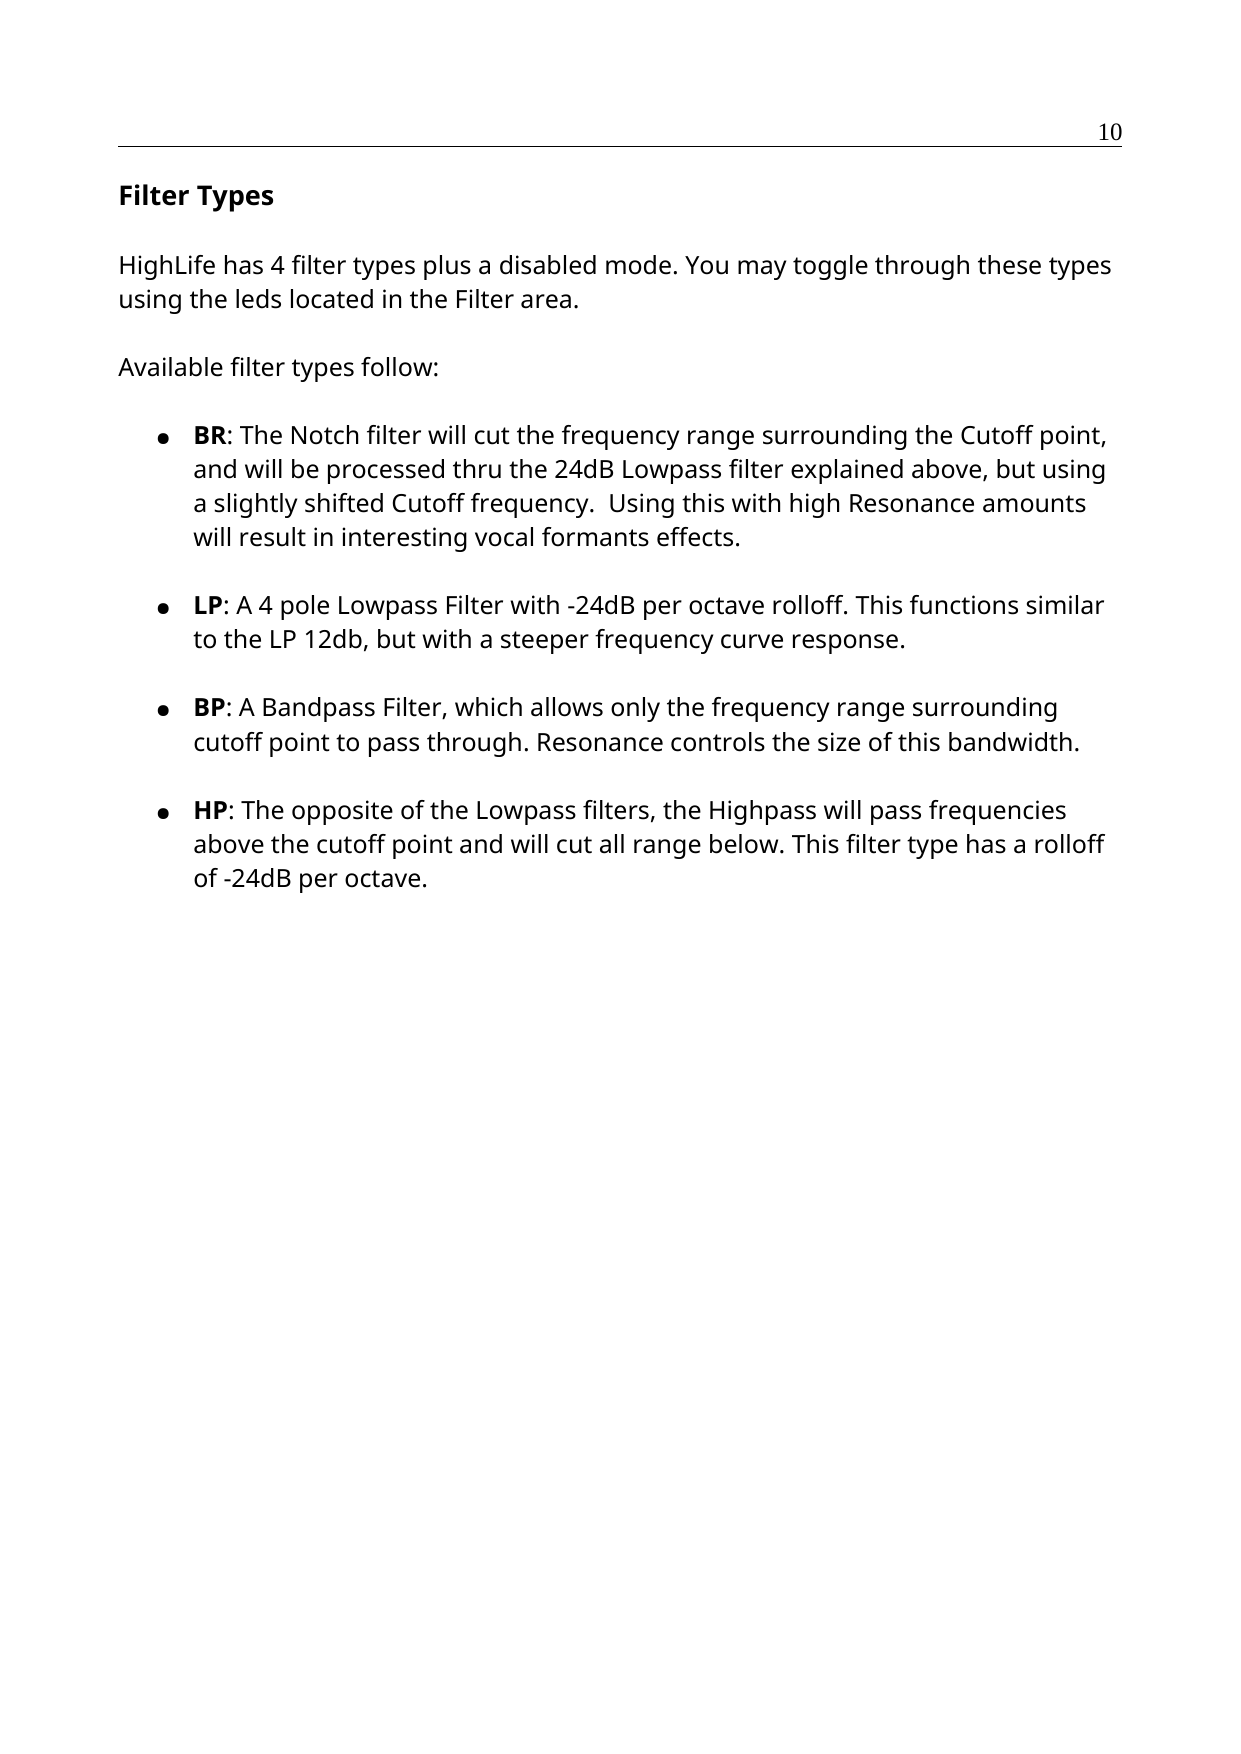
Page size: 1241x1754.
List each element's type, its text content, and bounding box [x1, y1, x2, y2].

text Filter Types [118, 176, 1122, 213]
list LP: A 4 pole Lowpass Filter with -24dB per octave rolloff. This functions similar to the LP 12db, but with a steeper frequency curve response. [156, 588, 1122, 656]
text Available filter types follow: [118, 349, 1122, 383]
text HighLife has 4 filter types plus a disabled mode. You may toggle through these types [118, 247, 1122, 281]
text using the leds located in the Filter area. [118, 281, 1122, 315]
list HP: The opposite of the Lowpass filters, the Highpass will pass frequencies above the cutoff point and will cut all range below. This filter type has a rolloff of -24dB per octave. [156, 792, 1122, 894]
list BR: The Notch filter will cut the frequency range surrounding the Cutoff point, and will be processed thru the 24dB Lowpass filter explained above, but using a slightly shifted Cutoff frequency. Using this with high Resonance amounts will result in interesting vocal formants effects. [156, 418, 1122, 554]
list BP: A Bandpass Filter, which allows only the frequency range surrounding cutoff point to pass through. Resonance controls the size of this bandwidth. [156, 690, 1122, 758]
